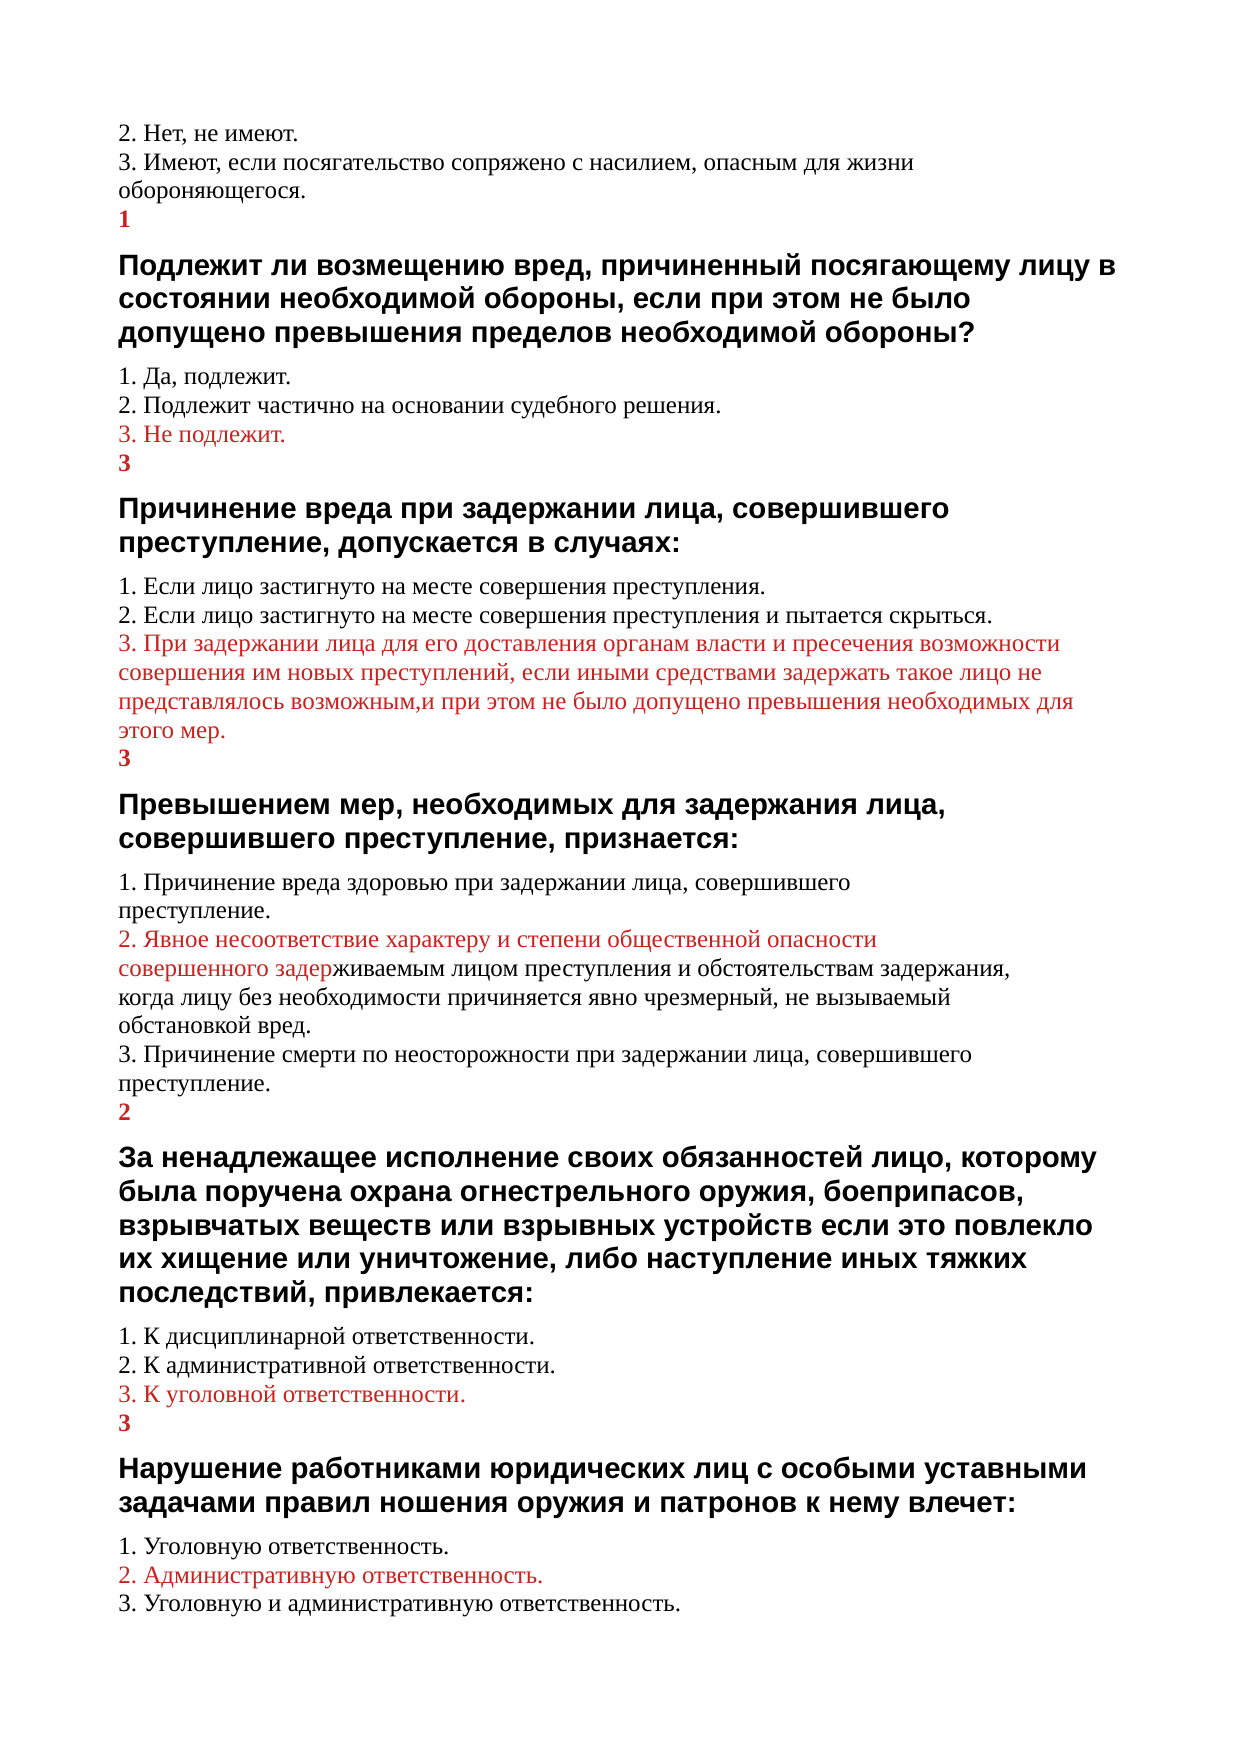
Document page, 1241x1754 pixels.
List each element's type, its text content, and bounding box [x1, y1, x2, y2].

text 2. К административной ответственности. [118, 1350, 1122, 1379]
text 1. Если лицо застигнуто на месте совершения преступления. [118, 571, 1122, 600]
text 3. Не подлежит. [118, 419, 1122, 448]
text обстановкой вред. [118, 1011, 1122, 1039]
subtitle Нарушение работниками юридических лиц с особыми уставными задачами правил ношения оружия и патронов к нему влечет: [118, 1451, 1122, 1518]
subtitle Подлежит ли возмещению вред, причиненный посягающему лицу в состоянии необходимой обороны, если при этом не было допущено превышения пределов необходимой обороны? [118, 248, 1122, 349]
text 2. Административную ответственность. [118, 1560, 1122, 1588]
text преступление. [118, 1068, 1122, 1097]
text совершенного задерживаемым лицом преступления и обстоятельствам задержания, [118, 953, 1122, 982]
text 3. Имеют, если посягательство сопряжено с насилием, опасным для жизни [118, 147, 1122, 176]
text 3 [118, 448, 1122, 476]
subtitle Превышением мер, необходимых для задержания лица, совершившего преступление, признается: [118, 787, 1122, 854]
text 1. Уголовную ответственность. [118, 1531, 1122, 1560]
text 3. При задержании лица для его доставления органам власти и пресечения возможности совершения им новых преступлений, если иными средствами задержать такое лицо не представлялось возможным,и при этом не было допущено превышения необходимых для этого мер. [118, 628, 1122, 743]
text 3. К уголовной ответственности. [118, 1379, 1122, 1408]
text преступление. [118, 896, 1122, 924]
text 3. Причинение смерти по неосторожности при задержании лица, совершившего [118, 1039, 1122, 1068]
text 2 [118, 1097, 1122, 1126]
text 3. Уголовную и административную ответственность. [118, 1588, 1122, 1617]
text 1 [118, 204, 1122, 233]
text 2. Подлежит частично на основании судебного решения. [118, 390, 1122, 419]
text 2. Нет, не имеют. [118, 118, 1122, 147]
text обороняющегося. [118, 176, 1122, 204]
subtitle За ненадлежащее исполнение своих обязанностей лицо, которому была поручена охрана огнестрельного оружия, боеприпасов, взрывчатых веществ или взрывных устройств если это повлекло их хищение или уничтожение, либо наступление иных тяжких последствий, привлекается: [118, 1140, 1122, 1309]
text 2. Явное несоответствие характеру и степени общественной опасности [118, 924, 1122, 953]
text 1. Причинение вреда здоровью при задержании лица, совершившего [118, 867, 1122, 896]
text 1. Да, подлежит. [118, 361, 1122, 390]
text 3 [118, 1408, 1122, 1436]
text 1. К дисциплинарной ответственности. [118, 1321, 1122, 1350]
subtitle Причинение вреда при задержании лица, совершившего преступление, допускается в случаях: [118, 491, 1122, 558]
text когда лицу без необходимости причиняется явно чрезмерный, не вызываемый [118, 982, 1122, 1011]
text 2. Если лицо застигнуто на месте совершения преступления и пытается скрыться. [118, 600, 1122, 628]
text 3 [118, 743, 1122, 772]
